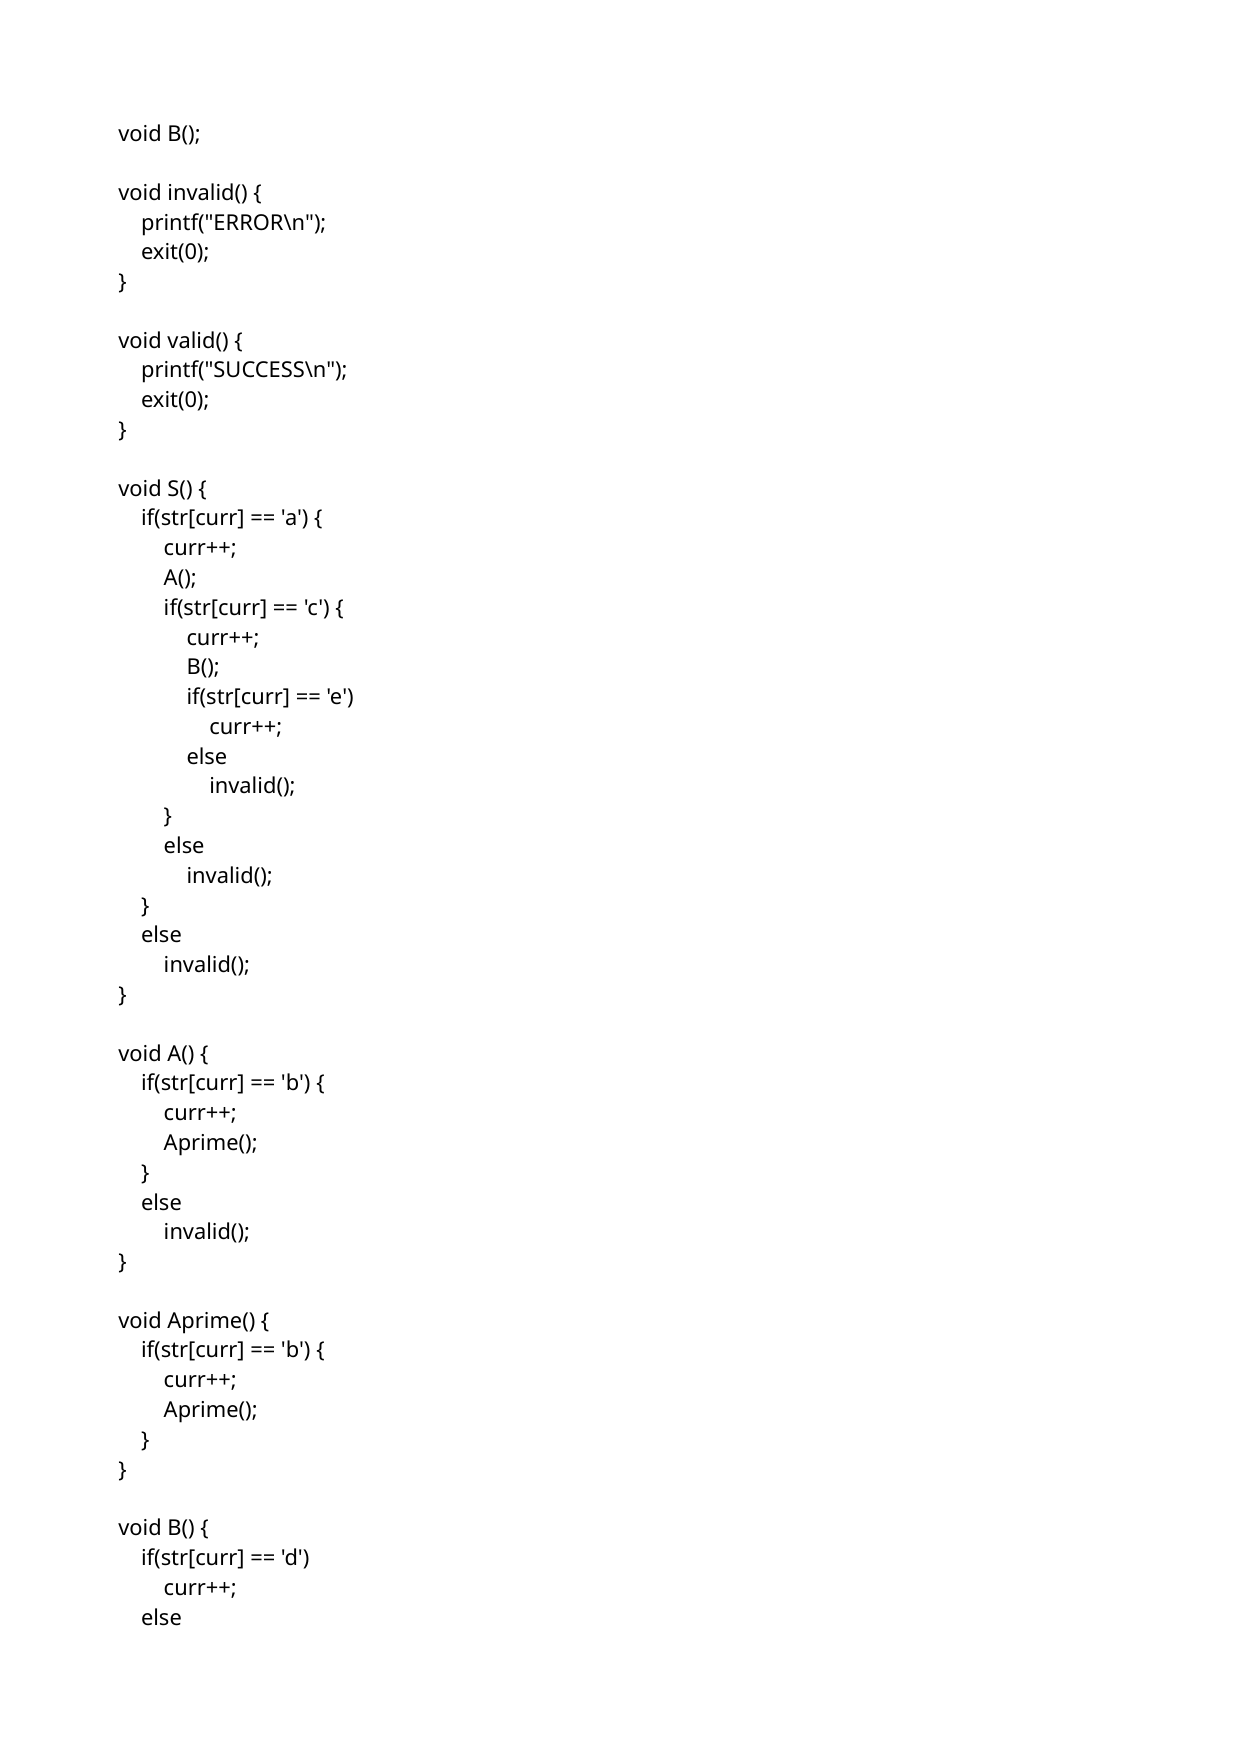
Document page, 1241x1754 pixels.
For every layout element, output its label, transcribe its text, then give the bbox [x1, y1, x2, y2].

text else [118, 1601, 1122, 1631]
text curr++; [118, 1364, 1122, 1394]
text curr++; [118, 532, 1122, 562]
text if(str[curr] == 'e') [118, 681, 1122, 711]
text } [118, 979, 1122, 1009]
text if(str[curr] == 'b') { [118, 1067, 1122, 1097]
text void B(); [118, 118, 1122, 148]
text curr++; [118, 1097, 1122, 1127]
text curr++; [118, 711, 1122, 741]
text else [118, 830, 1122, 860]
text } [118, 1424, 1122, 1453]
text void invalid() { [118, 177, 1122, 206]
text Aprime(); [118, 1394, 1122, 1424]
text } [118, 1246, 1122, 1276]
text if(str[curr] == 'b') { [118, 1334, 1122, 1364]
text } [118, 889, 1122, 919]
text curr++; [118, 621, 1122, 651]
text } [118, 1157, 1122, 1186]
text if(str[curr] == 'c') { [118, 592, 1122, 621]
text curr++; [118, 1572, 1122, 1601]
text void A() { [118, 1037, 1122, 1067]
text invalid(); [118, 860, 1122, 889]
text } [118, 800, 1122, 830]
text invalid(); [118, 949, 1122, 979]
text void Aprime() { [118, 1304, 1122, 1334]
text if(str[curr] == 'd') [118, 1542, 1122, 1572]
text else [118, 741, 1122, 770]
text A(); [118, 562, 1122, 592]
text exit(0); [118, 236, 1122, 266]
text B(); [118, 651, 1122, 681]
text invalid(); [118, 770, 1122, 800]
text printf("ERROR\n"); [118, 206, 1122, 236]
text void valid() { [118, 324, 1122, 354]
text if(str[curr] == 'a') { [118, 502, 1122, 532]
text else [118, 1186, 1122, 1216]
text invalid(); [118, 1216, 1122, 1246]
text } [118, 1453, 1122, 1483]
text void B() { [118, 1512, 1122, 1542]
text else [118, 919, 1122, 949]
text Aprime(); [118, 1127, 1122, 1157]
text } [118, 266, 1122, 296]
text void S() { [118, 472, 1122, 502]
text exit(0); [118, 384, 1122, 414]
text printf("SUCCESS\n"); [118, 354, 1122, 384]
text } [118, 414, 1122, 444]
